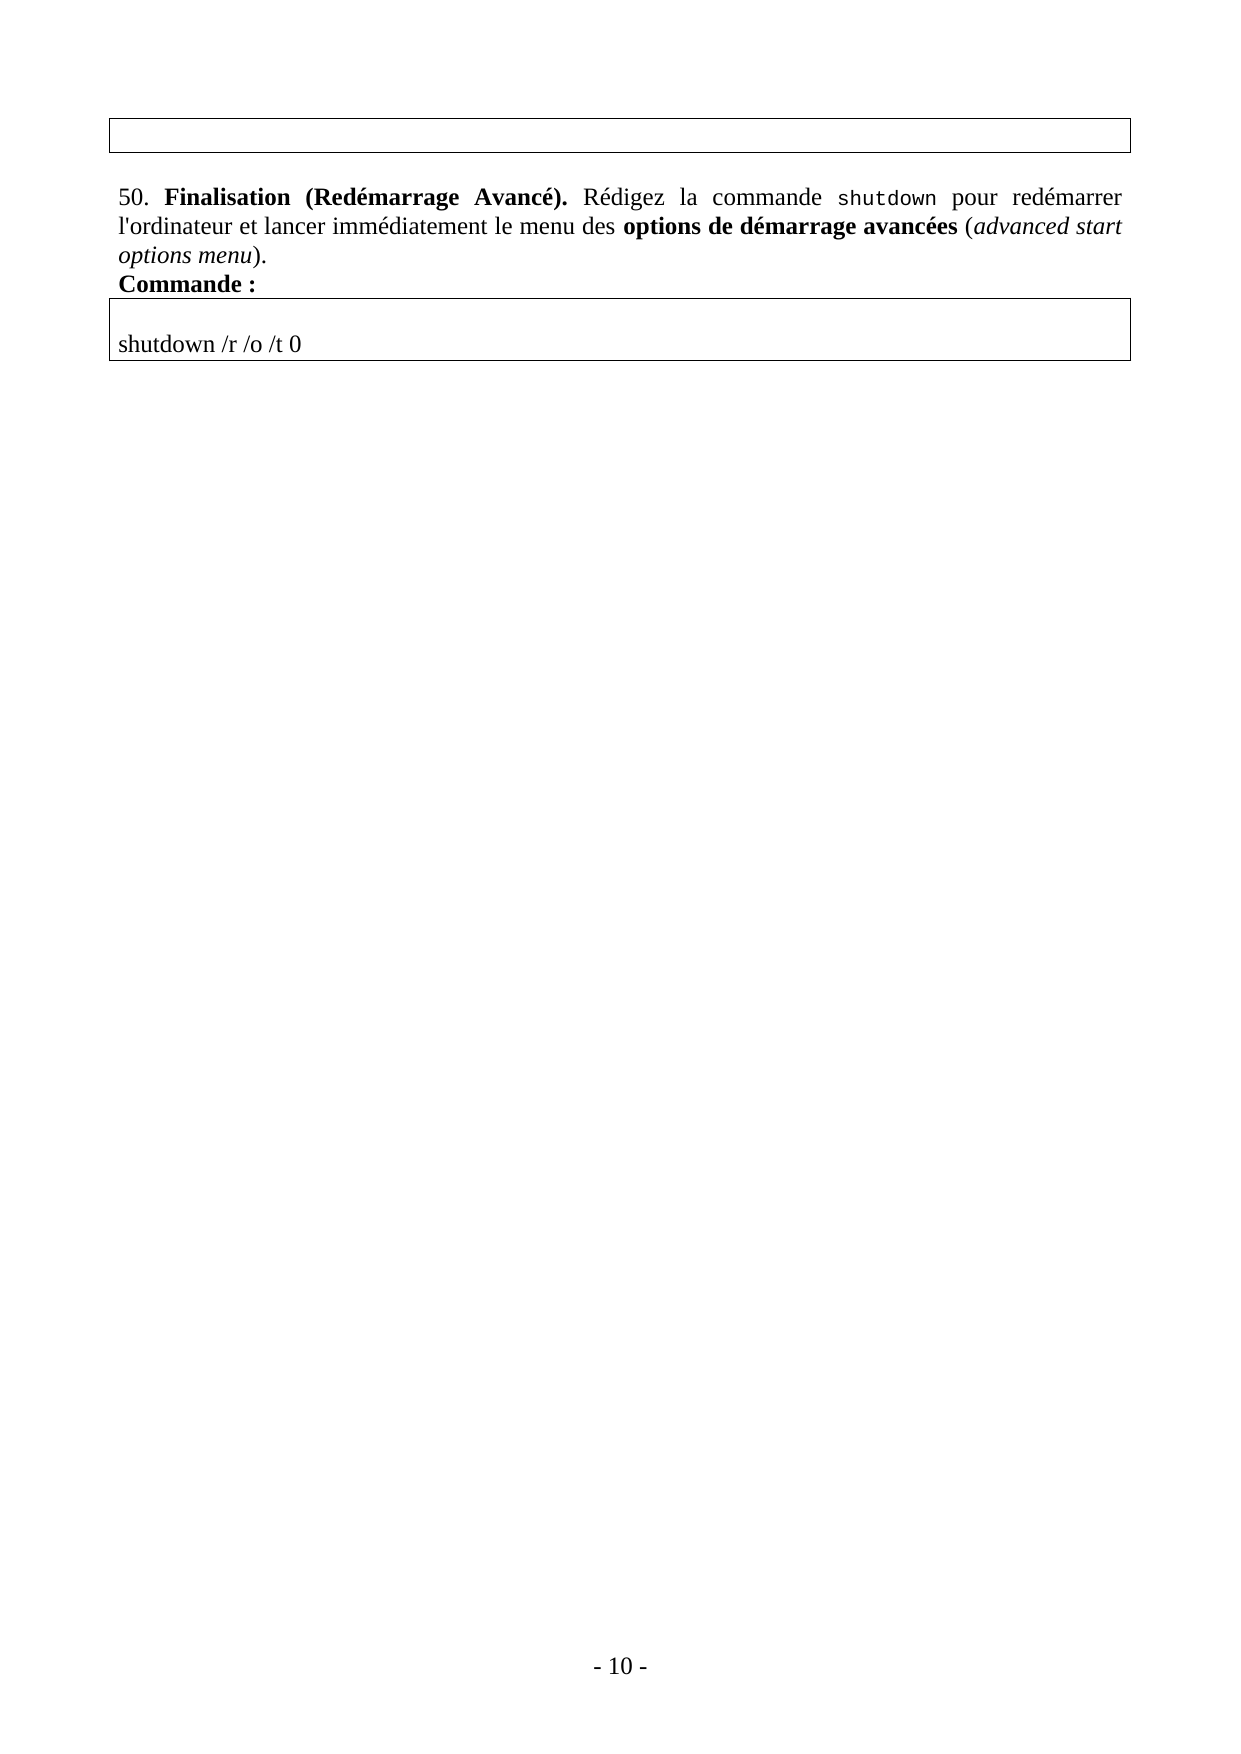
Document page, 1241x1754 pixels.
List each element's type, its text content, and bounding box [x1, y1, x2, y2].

text Commande : [118, 269, 1122, 298]
text 50. Finalisation (Redémarrage Avancé). Rédigez la commande shutdown pour redémarrer l'ordinateur et lancer immédiatement le menu des options de démarrage avancées (advanced start options menu). [118, 182, 1122, 269]
text shutdown /r /o /t 0 [110, 326, 1130, 360]
